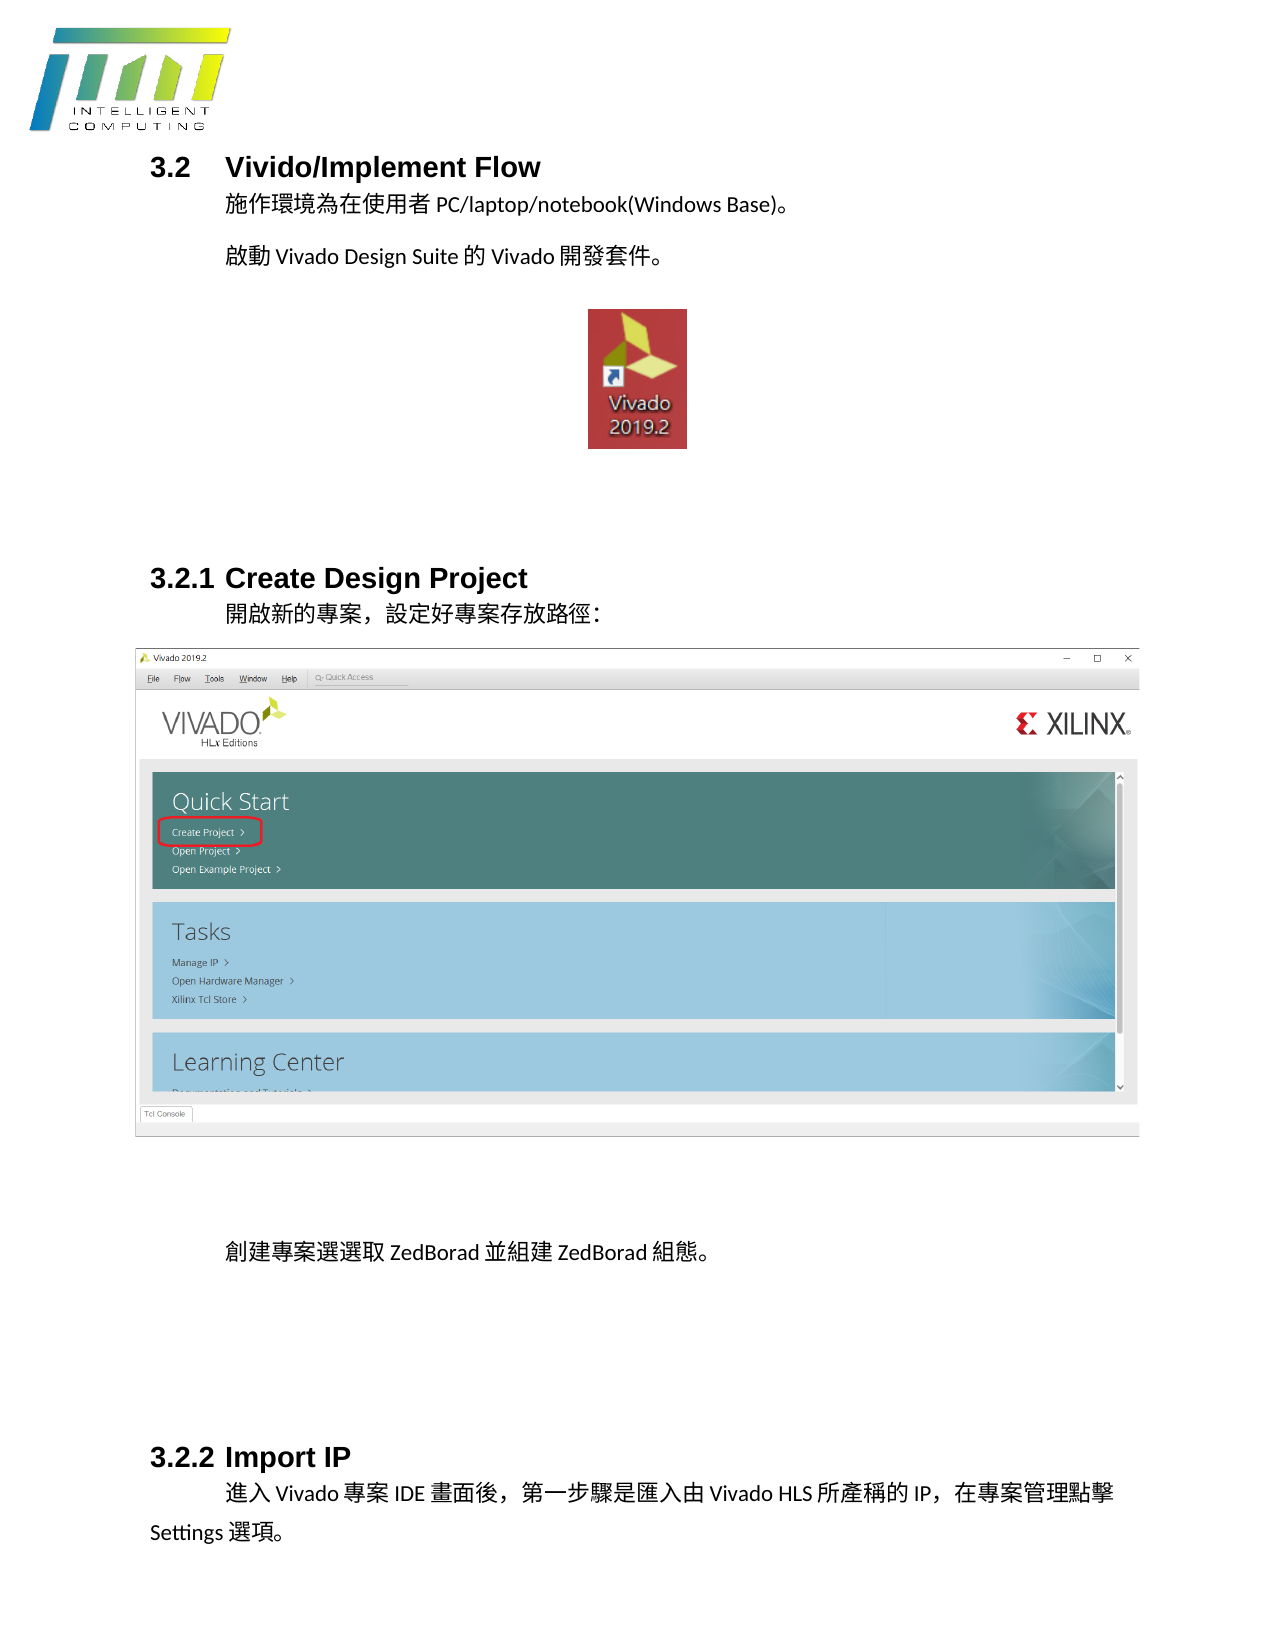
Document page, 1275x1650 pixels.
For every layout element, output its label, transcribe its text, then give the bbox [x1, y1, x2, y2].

text 創建專案選選取ZedBorad並組建ZedBorad組態。 [150, 1234, 1125, 1267]
text 進入Vivado專案IDE畫面後，第一步驟是匯入由Vivado HLS所產稱的IP，在專案管理點擊Settings選項。 [150, 1475, 1125, 1547]
text 啟動Vivado Design Suite的Vivado開發套件。 [150, 238, 1125, 271]
subtitle 3.2 Vivido/Implement Flow [150, 150, 1125, 183]
subtitle 3.2.2 Import IP [150, 1440, 1125, 1473]
text 施作環境為在使用者PC/laptop/notebook(Windows Base)。 [150, 186, 1125, 219]
subtitle 3.2.1 Create Design Project [150, 561, 1125, 594]
text 開啟新的專案，設定好專案存放路徑： [150, 596, 1125, 629]
